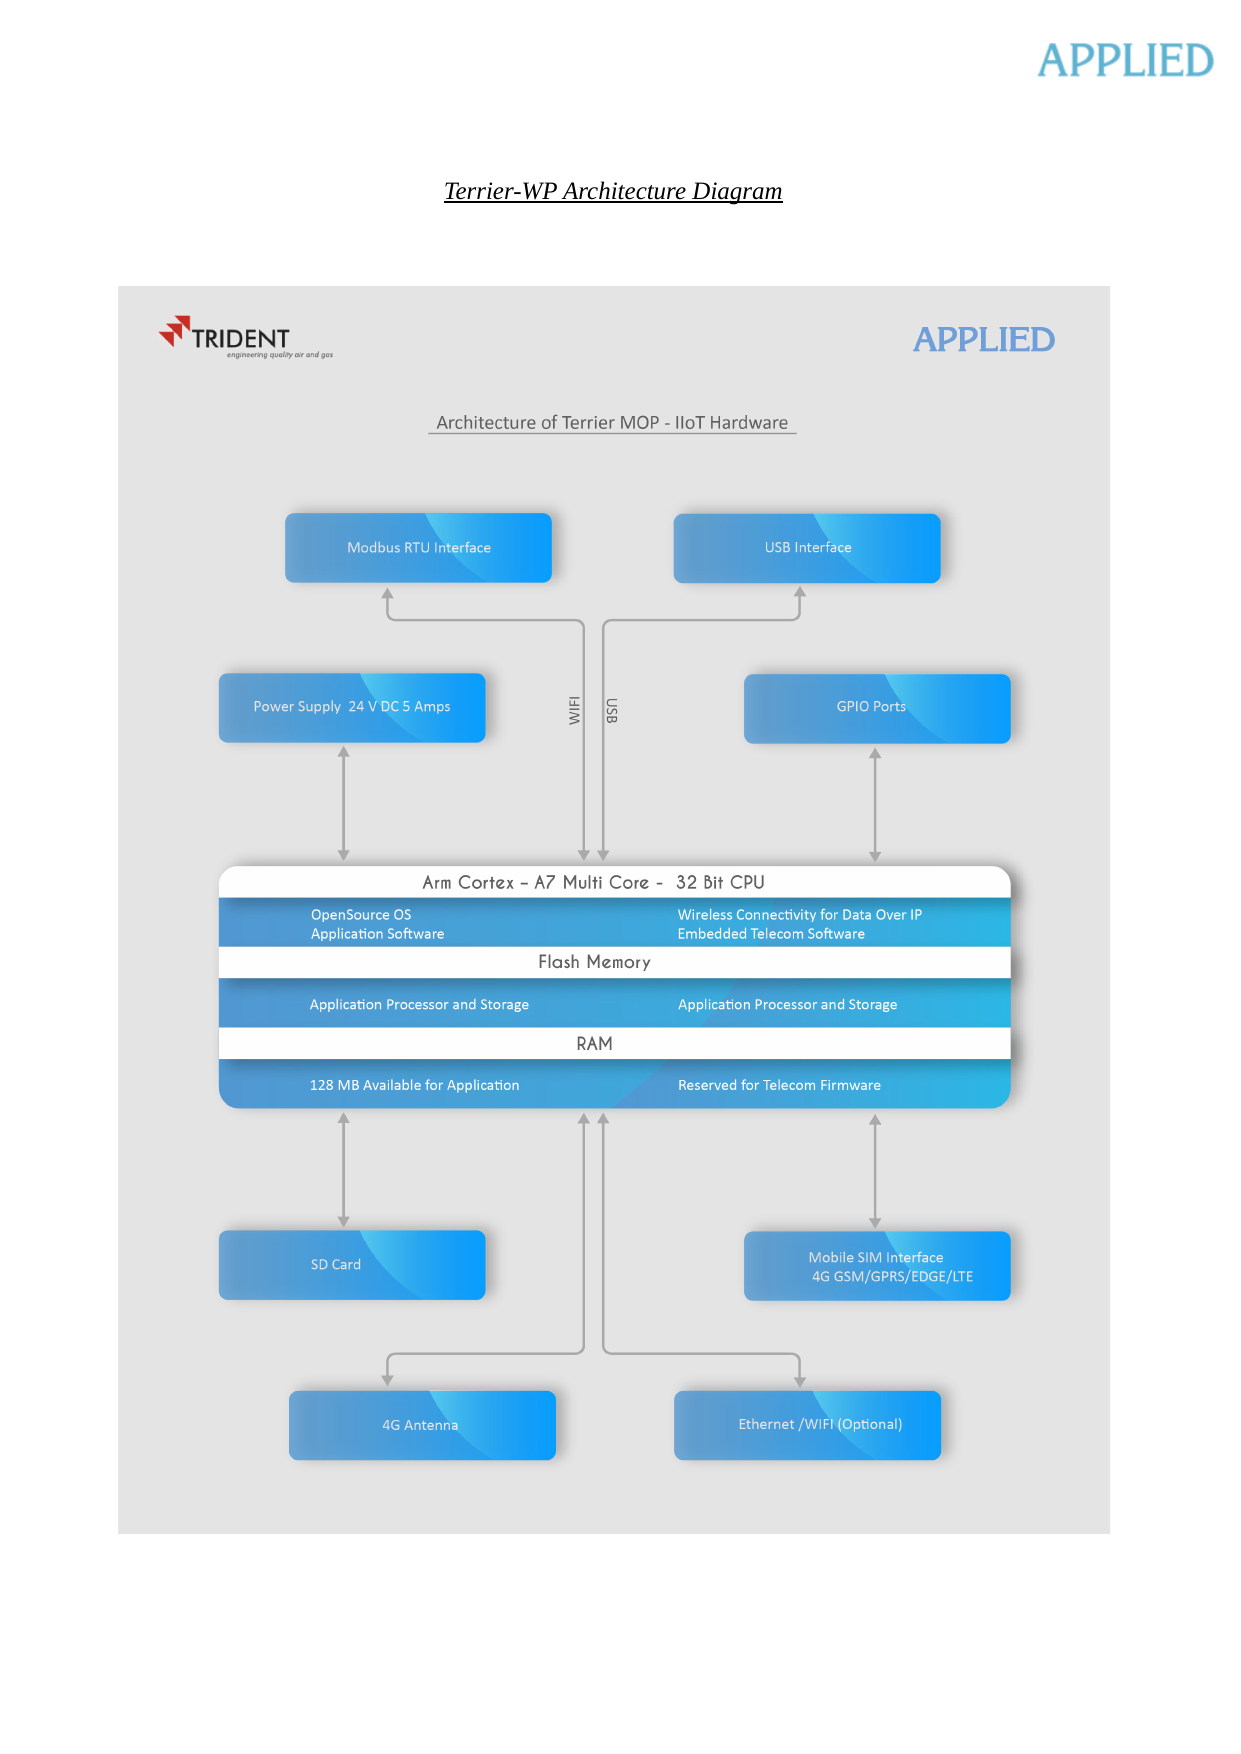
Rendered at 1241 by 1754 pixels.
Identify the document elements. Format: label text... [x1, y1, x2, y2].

picture [118, 286, 1111, 1534]
picture [1037, 43, 1214, 77]
text Terrier-WP Architecture Diagram [118, 176, 1110, 205]
